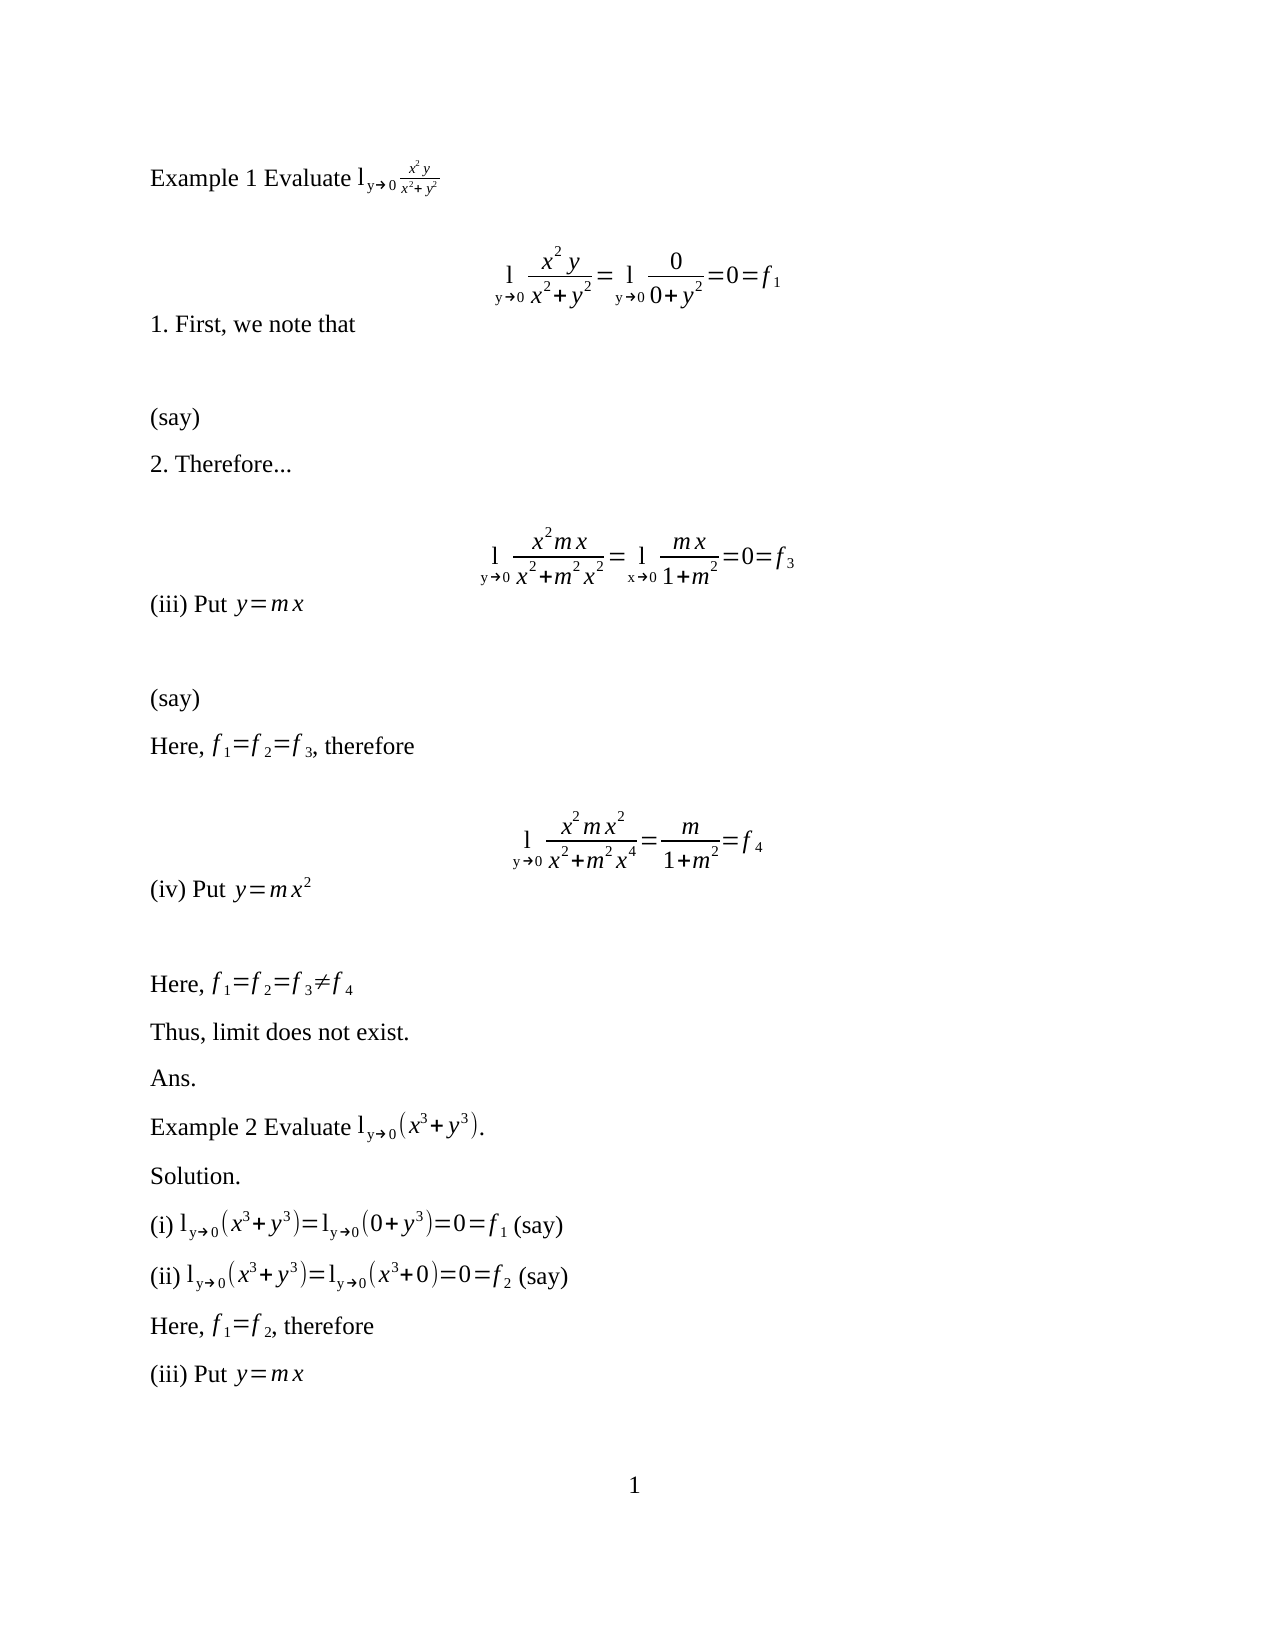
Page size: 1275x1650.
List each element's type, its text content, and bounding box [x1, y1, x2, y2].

text (say) [150, 402, 1125, 431]
text Here, , therefore [150, 1310, 1125, 1341]
text (iii) Put [150, 495, 1125, 618]
text 2. Therefore... [150, 449, 1125, 477]
text 1. First, we note that [150, 215, 1125, 337]
text (i) (say) [150, 1208, 1125, 1241]
text Here, [150, 967, 1125, 999]
text Solution. [150, 1161, 1125, 1190]
text (ii) (say) [150, 1259, 1125, 1292]
text Here, , therefore [150, 729, 1125, 761]
text Example 1 Evaluate [150, 159, 1125, 197]
text Ans. [150, 1063, 1125, 1092]
text (iii) Put [150, 1359, 1125, 1388]
text Thus, limit does not exist. [150, 1017, 1125, 1045]
text (say) [150, 683, 1125, 712]
text (iv) Put [150, 779, 1125, 903]
text Example 2 Evaluate . [150, 1110, 1125, 1143]
